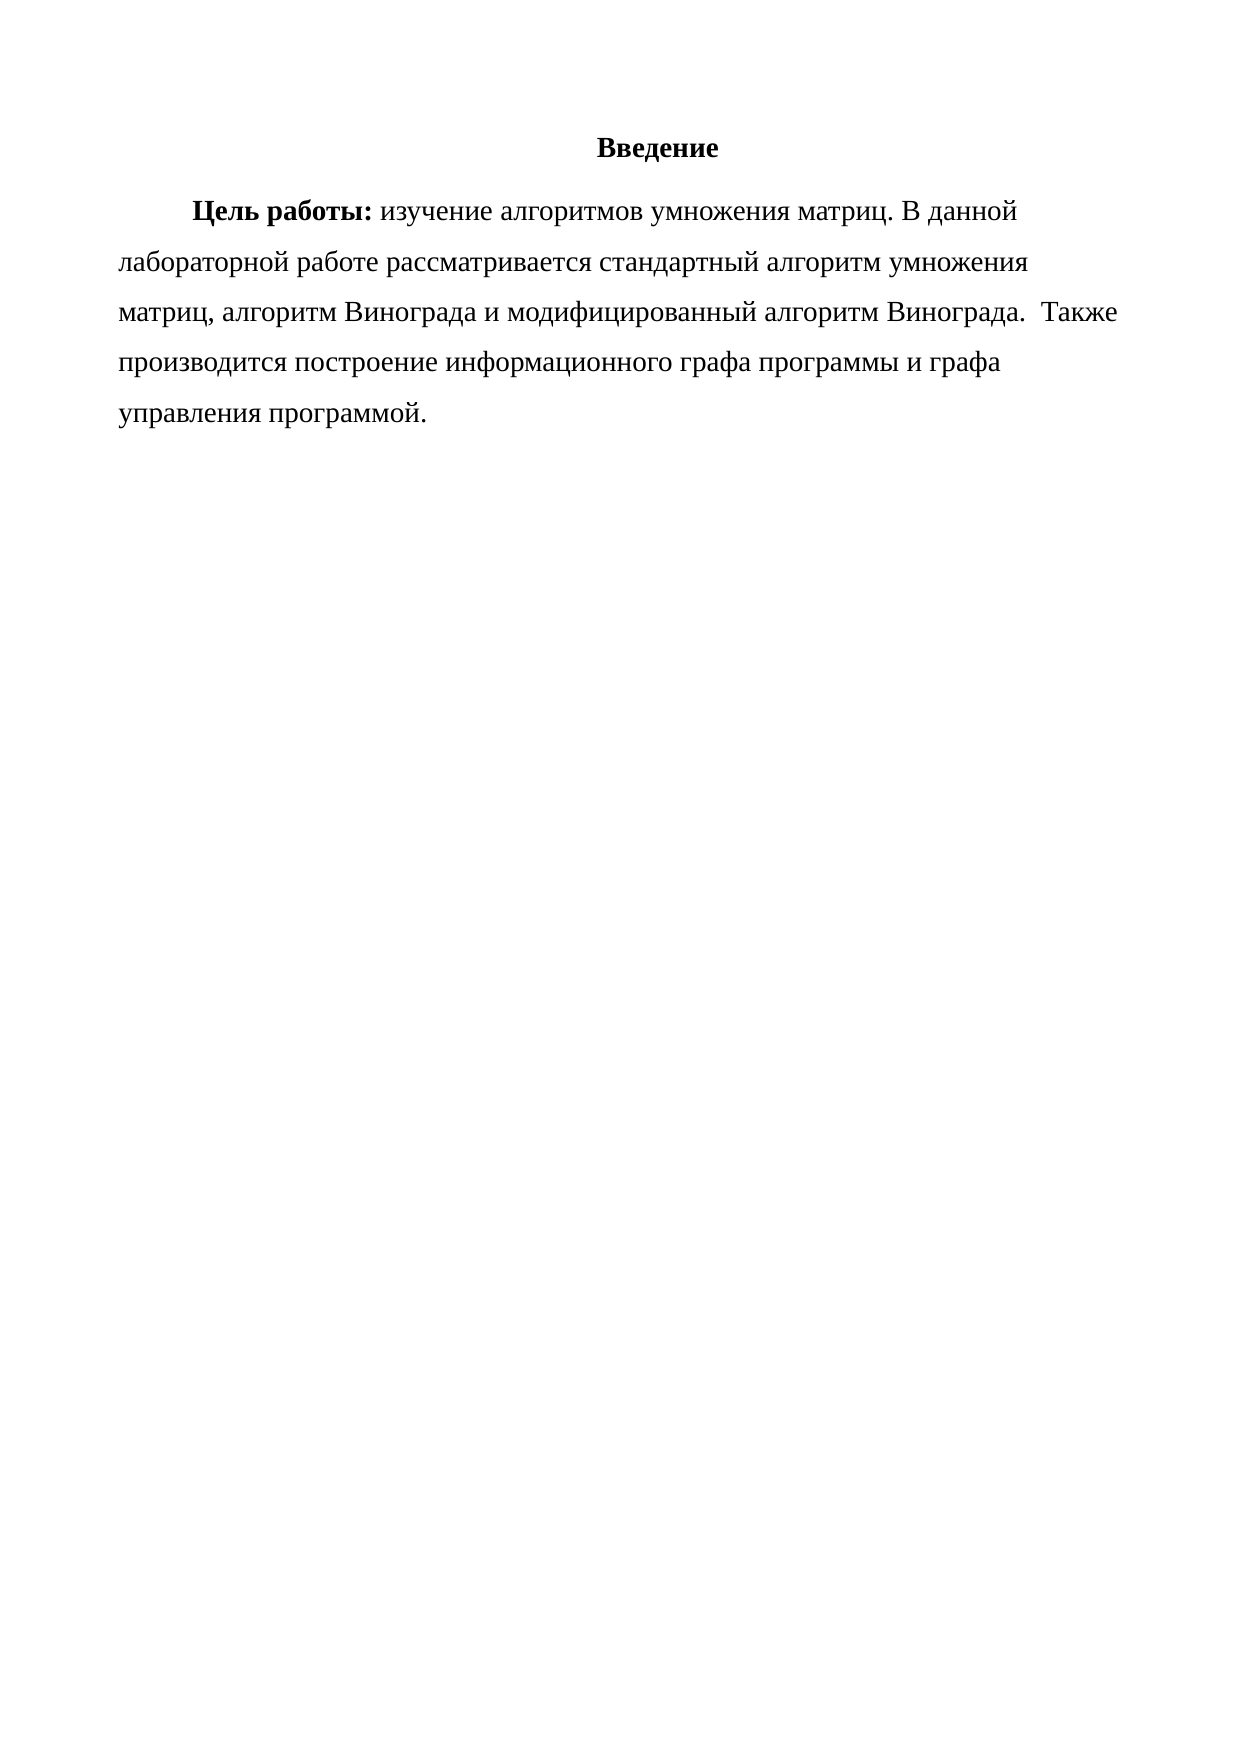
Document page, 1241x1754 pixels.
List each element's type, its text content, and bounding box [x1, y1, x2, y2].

text Цель работы: изучение алгоритмов умножения матриц. В данной лабораторной работе рассматривается стандартный алгоритм умножения матриц, алгоритм Винограда и модифицированный алгоритм Винограда. Также производится построение информационного графа программы и графа управления программой. [118, 193, 1122, 428]
list Введение [156, 131, 1122, 164]
